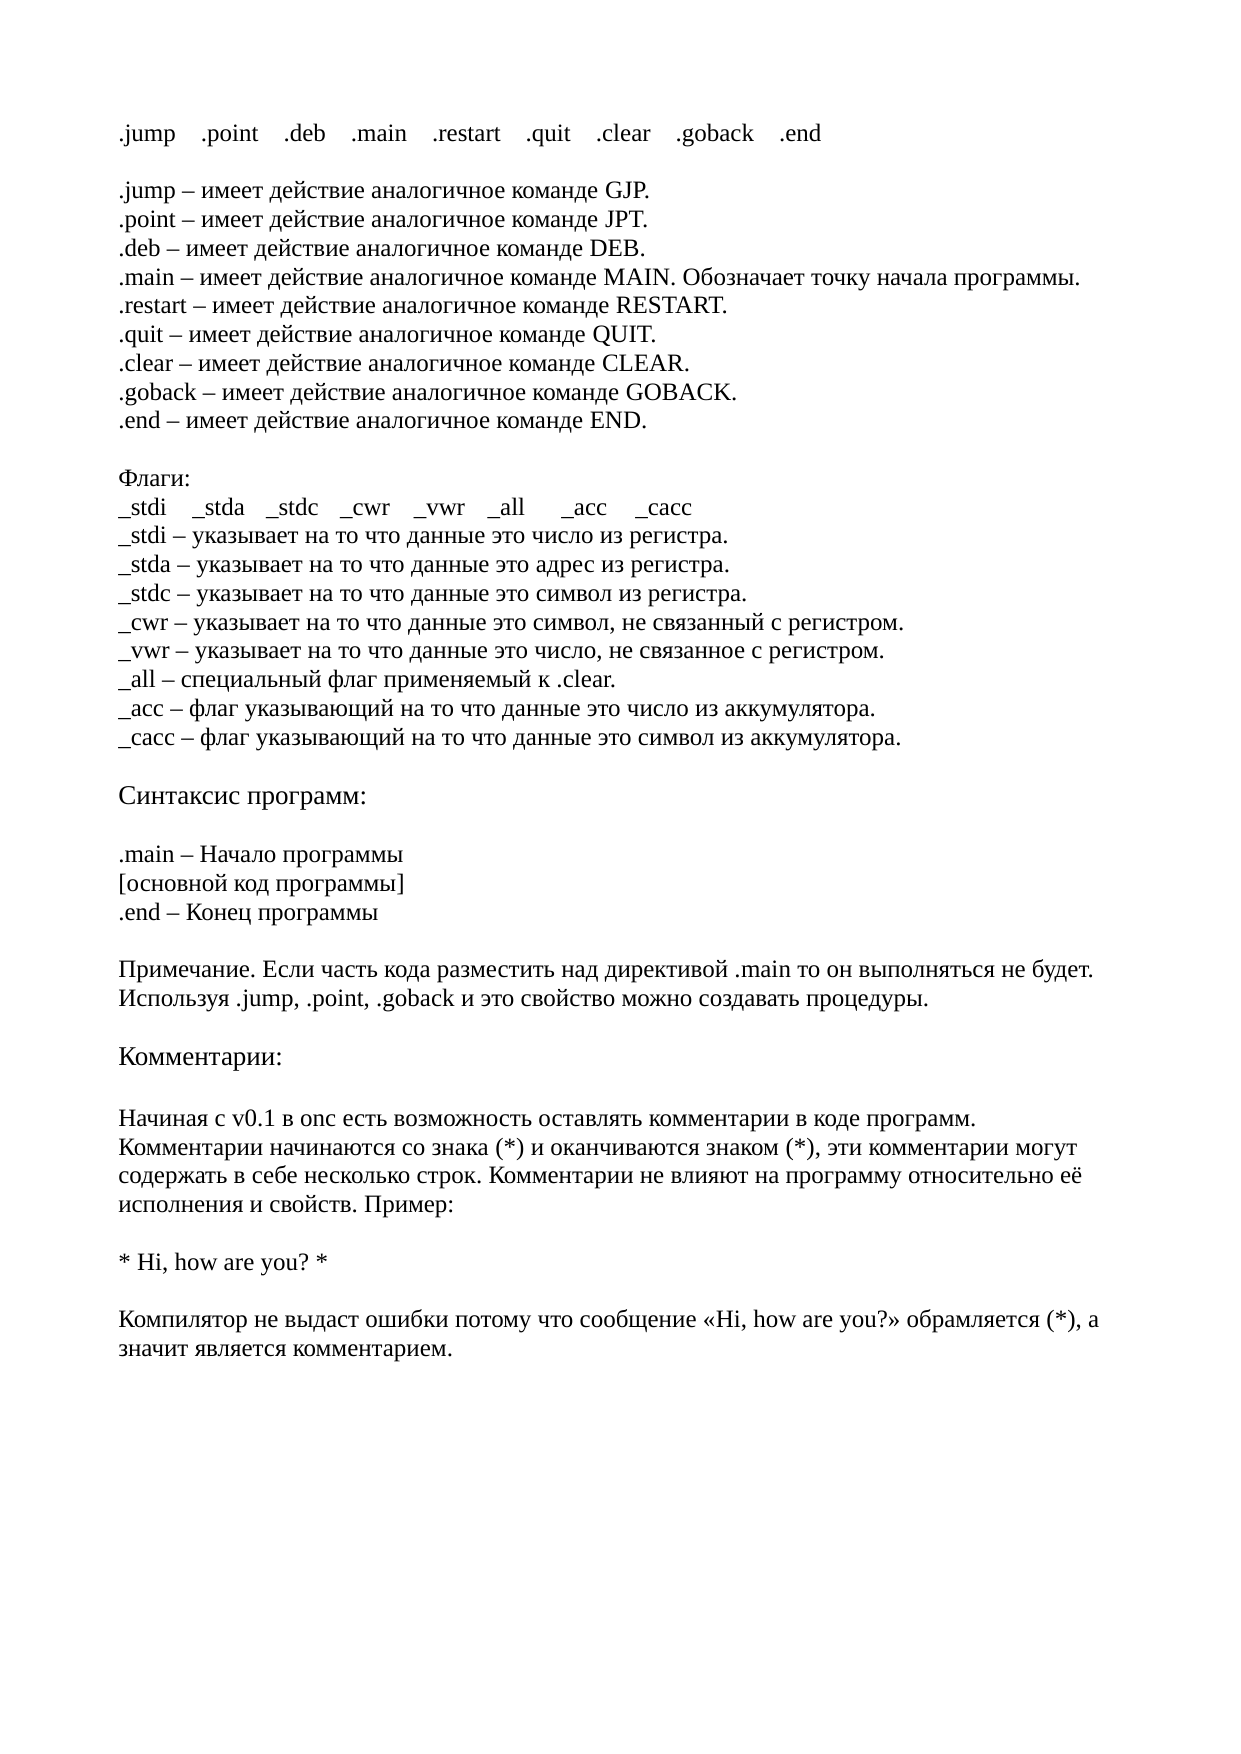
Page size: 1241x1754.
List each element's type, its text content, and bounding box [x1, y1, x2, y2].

text _vwr – указывает на то что данные это число, не связанное с регистром. [118, 636, 1122, 664]
text _stda – указывает на то что данные это адрес из регистра. [118, 549, 1122, 578]
text .jump .point .deb .main .restart .quit .clear .goback .end [118, 118, 1122, 147]
text _cwr – указывает на то что данные это символ, не связанный с регистром. [118, 607, 1122, 636]
text Комментарии: [118, 1041, 1122, 1072]
text .restart – имеет действие аналогичное команде RESTART. [118, 291, 1122, 319]
text .jump – имеет действие аналогичное команде GJP. [118, 176, 1122, 204]
text .main – имеет действие аналогичное команде MAIN. Обозначает точку начала программы. [118, 262, 1122, 291]
text .main – Начало программы [118, 839, 1122, 868]
text .clear – имеет действие аналогичное команде CLEAR. [118, 348, 1122, 377]
text .goback – имеет действие аналогичное команде GOBACK. [118, 377, 1122, 406]
text Начиная с v0.1 в onc есть возможность оставлять комментарии в коде программ. Комментарии начинаются со знака (*) и оканчиваются знаком (*), эти комментарии могут содержать в себе несколько строк. Комментарии не влияют на программу относительно её исполнения и свойств. Пример: [118, 1103, 1122, 1218]
text _all – специальный флаг применяемый к .clear. [118, 664, 1122, 693]
text .point – имеет действие аналогичное команде JPT. [118, 204, 1122, 233]
text Компилятор не выдаст ошибки потому что сообщение «Hi, how are you?» обрамляется (*), а значит является комментарием. [118, 1304, 1122, 1362]
text _stdi _stda _stdc _cwr _vwr _all _acc _cacc [118, 492, 1122, 521]
text .deb – имеет действие аналогичное команде DEB. [118, 233, 1122, 262]
text * Hi, how are you? * [118, 1247, 1122, 1275]
text _acc – флаг указывающий на то что данные это число из аккумулятора. [118, 693, 1122, 722]
text Флаги: [118, 463, 1122, 492]
text Синтаксис программ: [118, 779, 1122, 811]
text [основной код программы] [118, 868, 1122, 897]
text .quit – имеет действие аналогичное команде QUIT. [118, 319, 1122, 348]
text .end – Конец программы [118, 897, 1122, 926]
text Примечание. Если часть кода разместить над директивой .main то он выполняться не будет. Используя .jump, .point, .goback и это свойство можно создавать процедуры. [118, 954, 1122, 1012]
text _stdi – указывает на то что данные это число из регистра. [118, 521, 1122, 549]
text _сacc – флаг указывающий на то что данные это символ из аккумулятора. [118, 722, 1122, 751]
text .end – имеет действие аналогичное команде END. [118, 406, 1122, 434]
text _stdc – указывает на то что данные это символ из регистра. [118, 578, 1122, 607]
